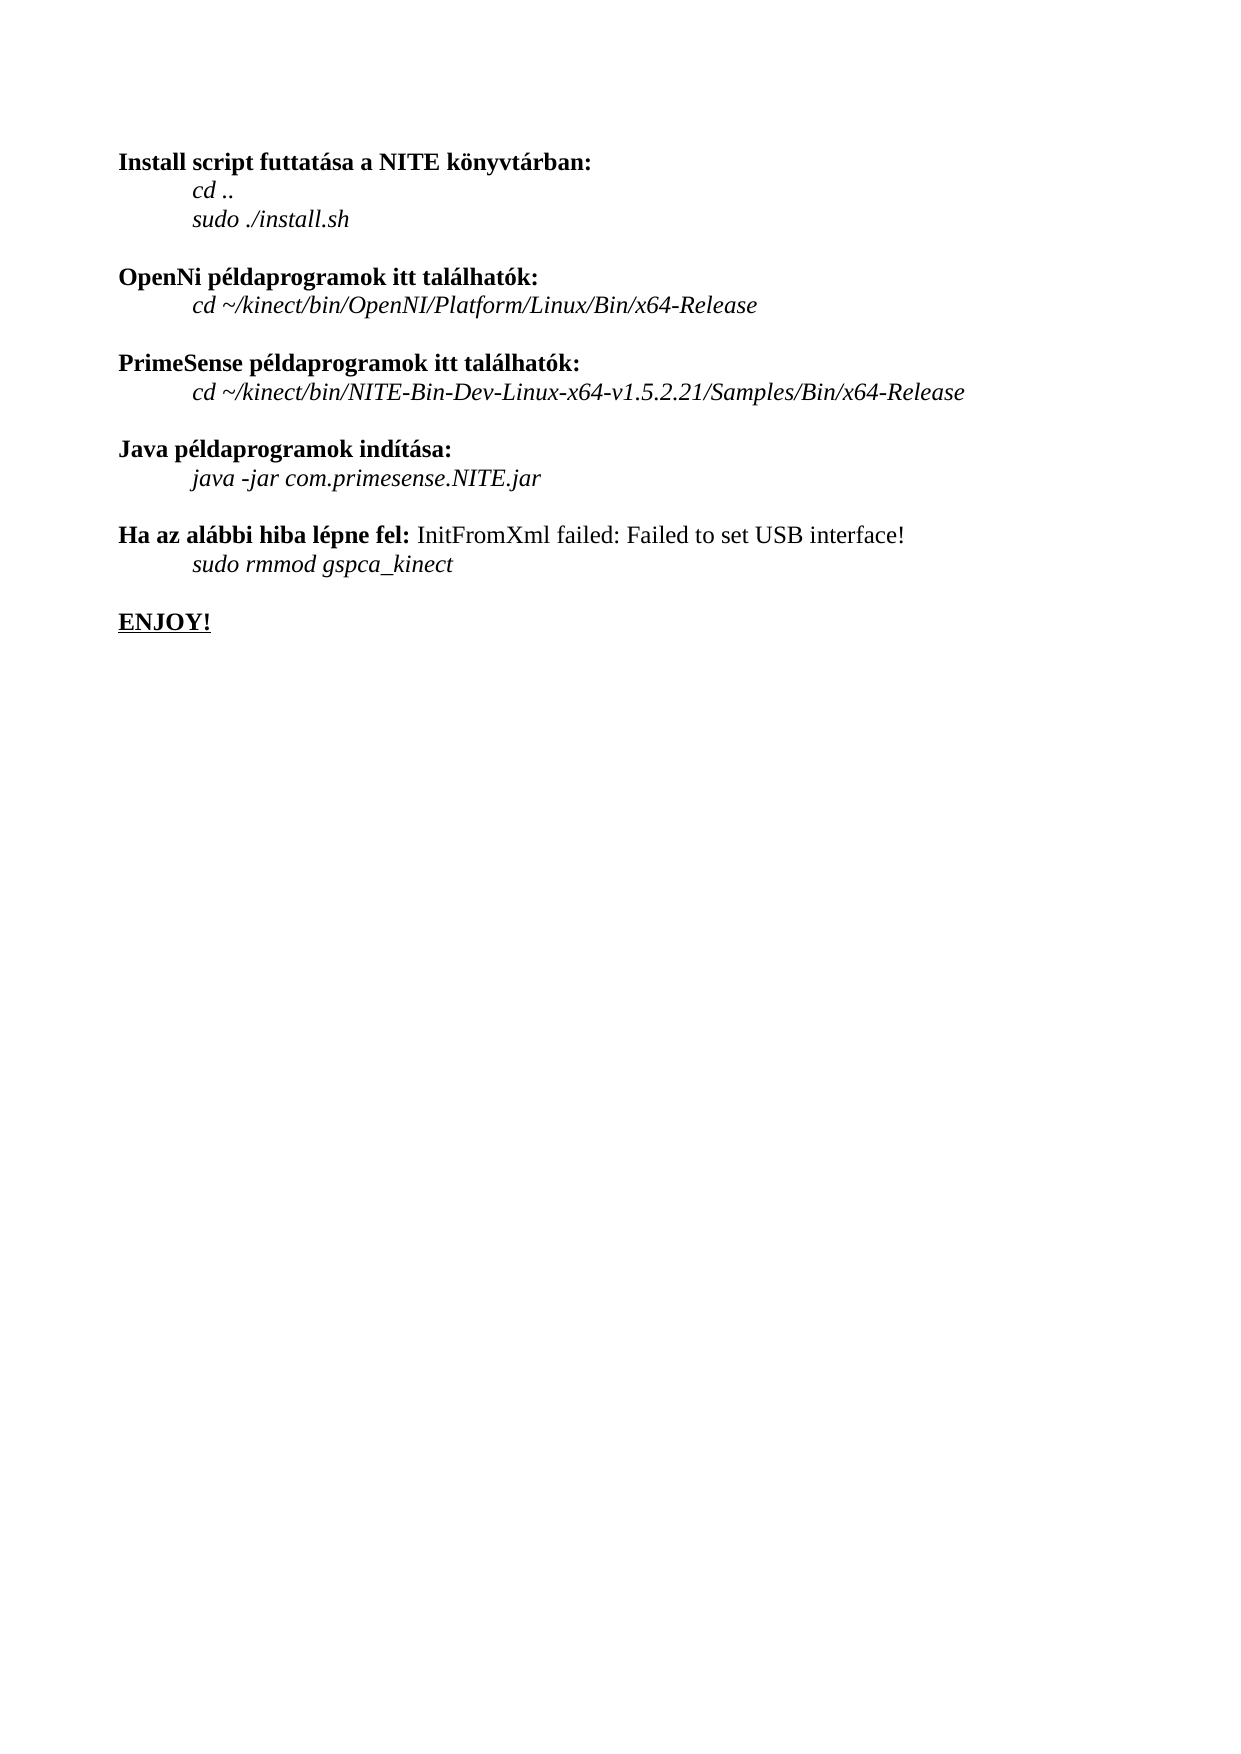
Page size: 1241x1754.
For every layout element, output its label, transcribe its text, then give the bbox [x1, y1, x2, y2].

text java -jar com.primesense.NITE.jar [118, 463, 1063, 492]
text OpenNi példaprogramok itt találhatók: [118, 262, 1063, 291]
text ENJOY! [118, 607, 1063, 636]
text sudo rmmod gspca_kinect [118, 549, 1063, 578]
text Java példaprogramok indítása: [118, 434, 1063, 463]
text Ha az alábbi hiba lépne fel: InitFromXml failed: Failed to set USB interface! [118, 521, 1063, 549]
text Install script futtatása a NITE könyvtárban: [118, 147, 1063, 176]
text cd ~/kinect/bin/NITE-Bin-Dev-Linux-x64-v1.5.2.21/Samples/Bin/x64-Release [118, 377, 1063, 406]
text sudo ./install.sh [118, 204, 1063, 233]
text cd ~/kinect/bin/OpenNI/Platform/Linux/Bin/x64-Release [118, 291, 1063, 319]
text cd .. [118, 176, 1063, 204]
text PrimeSense példaprogramok itt találhatók: [118, 348, 1063, 377]
